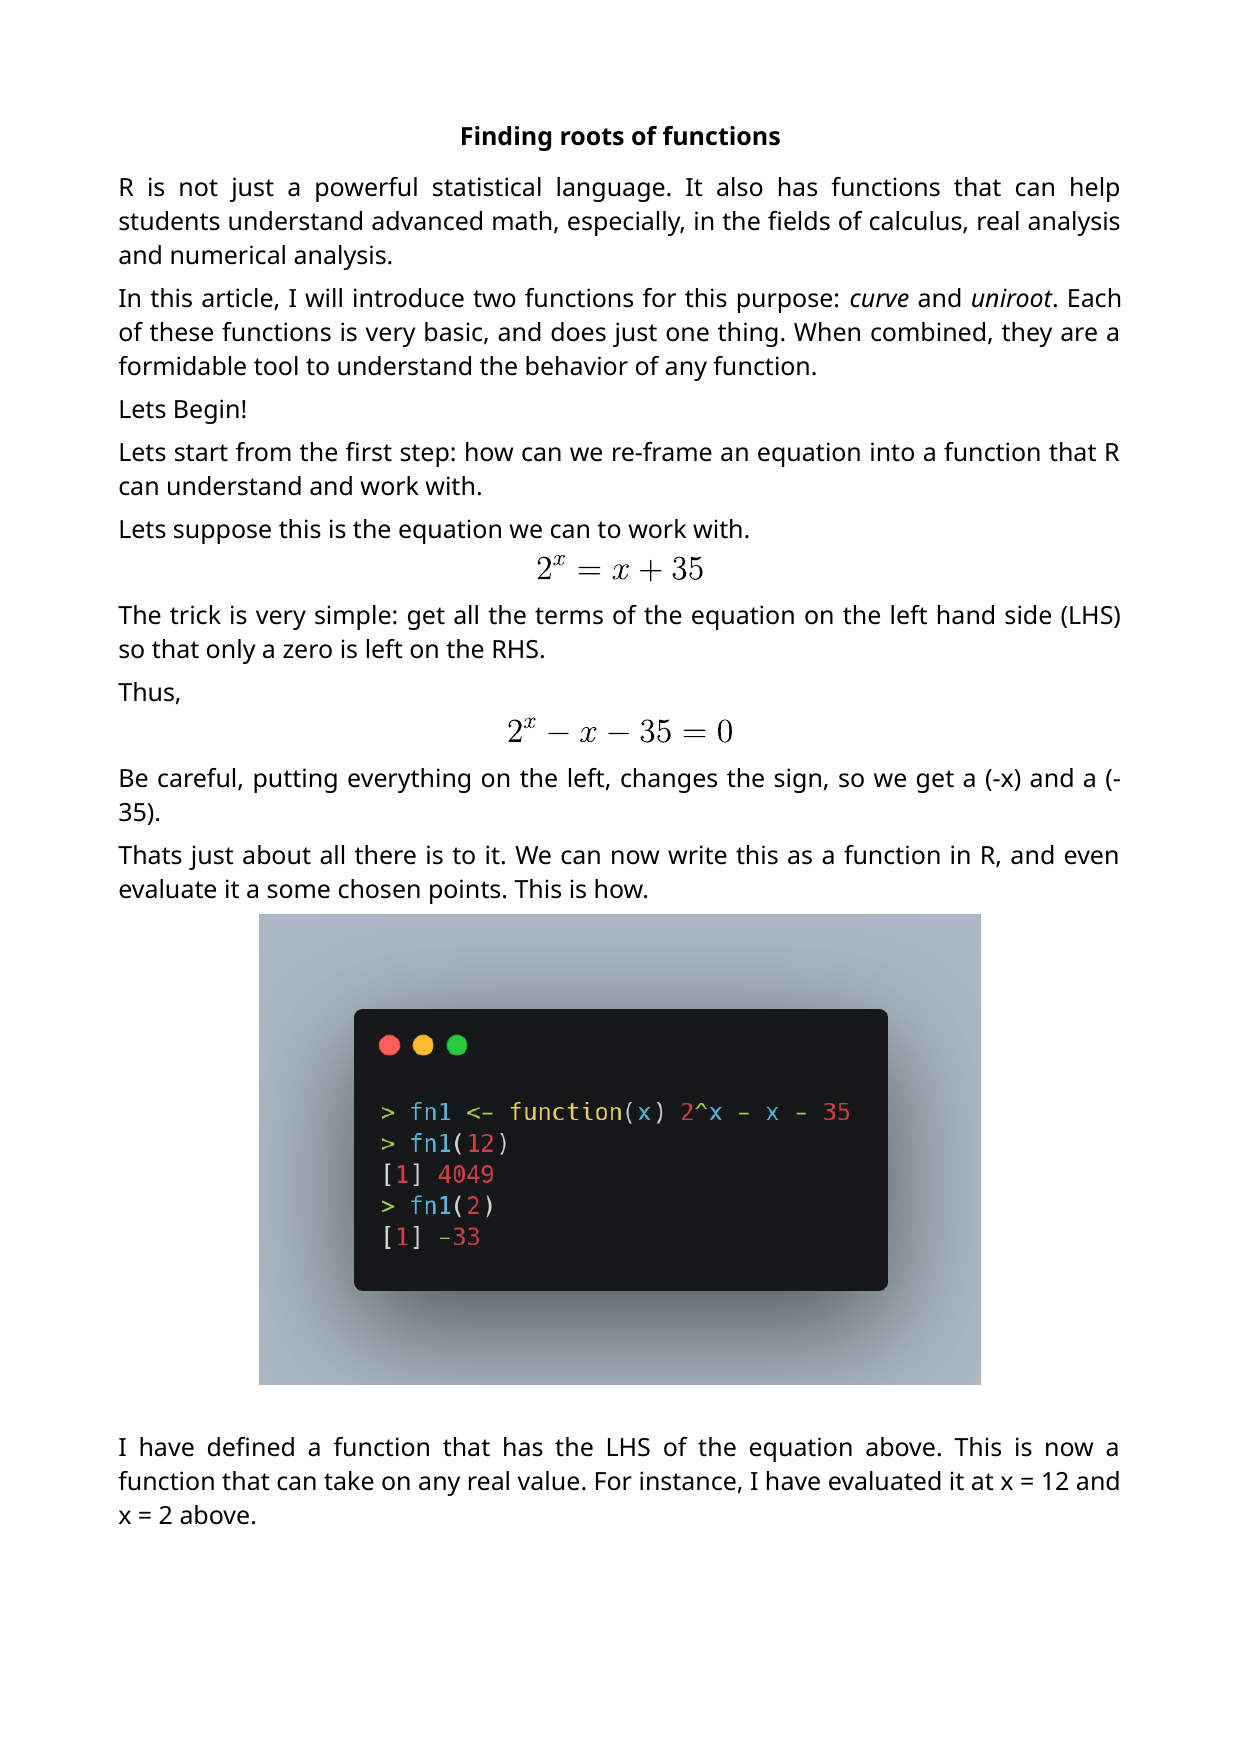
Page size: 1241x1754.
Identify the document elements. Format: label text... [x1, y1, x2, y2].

text Finding roots of functions [118, 118, 1122, 152]
text Thats just about all there is to it. We can now write this as a function in R, and even evaluate it a some chosen points. This is how. [118, 837, 1122, 906]
text The trick is very simple: get all the terms of the equation on the left hand side (LHS) so that only a zero is left on the RHS. [118, 598, 1122, 666]
text I have defined a function that has the LHS of the equation above. This is now a function that can take on any real value. For instance, I have evaluated it at x = 12 and x = 2 above. [118, 1429, 1122, 1532]
text Thus, [118, 675, 1122, 709]
text Be careful, putting everything on the left, changes the sign, so we get a (-x) and a (-35). [118, 761, 1122, 829]
text Lets Begin! [118, 392, 1122, 426]
text In this article, I will introduce two functions for this purpose: curve and uniroot. Each of these functions is very basic, and does just one thing. When combined, they are a formidable tool to understand the behavior of any function. [118, 281, 1122, 383]
text R is not just a powerful statistical language. It also has functions that can help students understand advanced math, especially, in the fields of calculus, real analysis and numerical analysis. [118, 170, 1122, 272]
picture [259, 914, 982, 1385]
text Lets start from the first step: how can we re-frame an equation into a function that R can understand and work with. [118, 435, 1122, 503]
text Lets suppose this is the equation we can to work with. [118, 512, 1122, 546]
